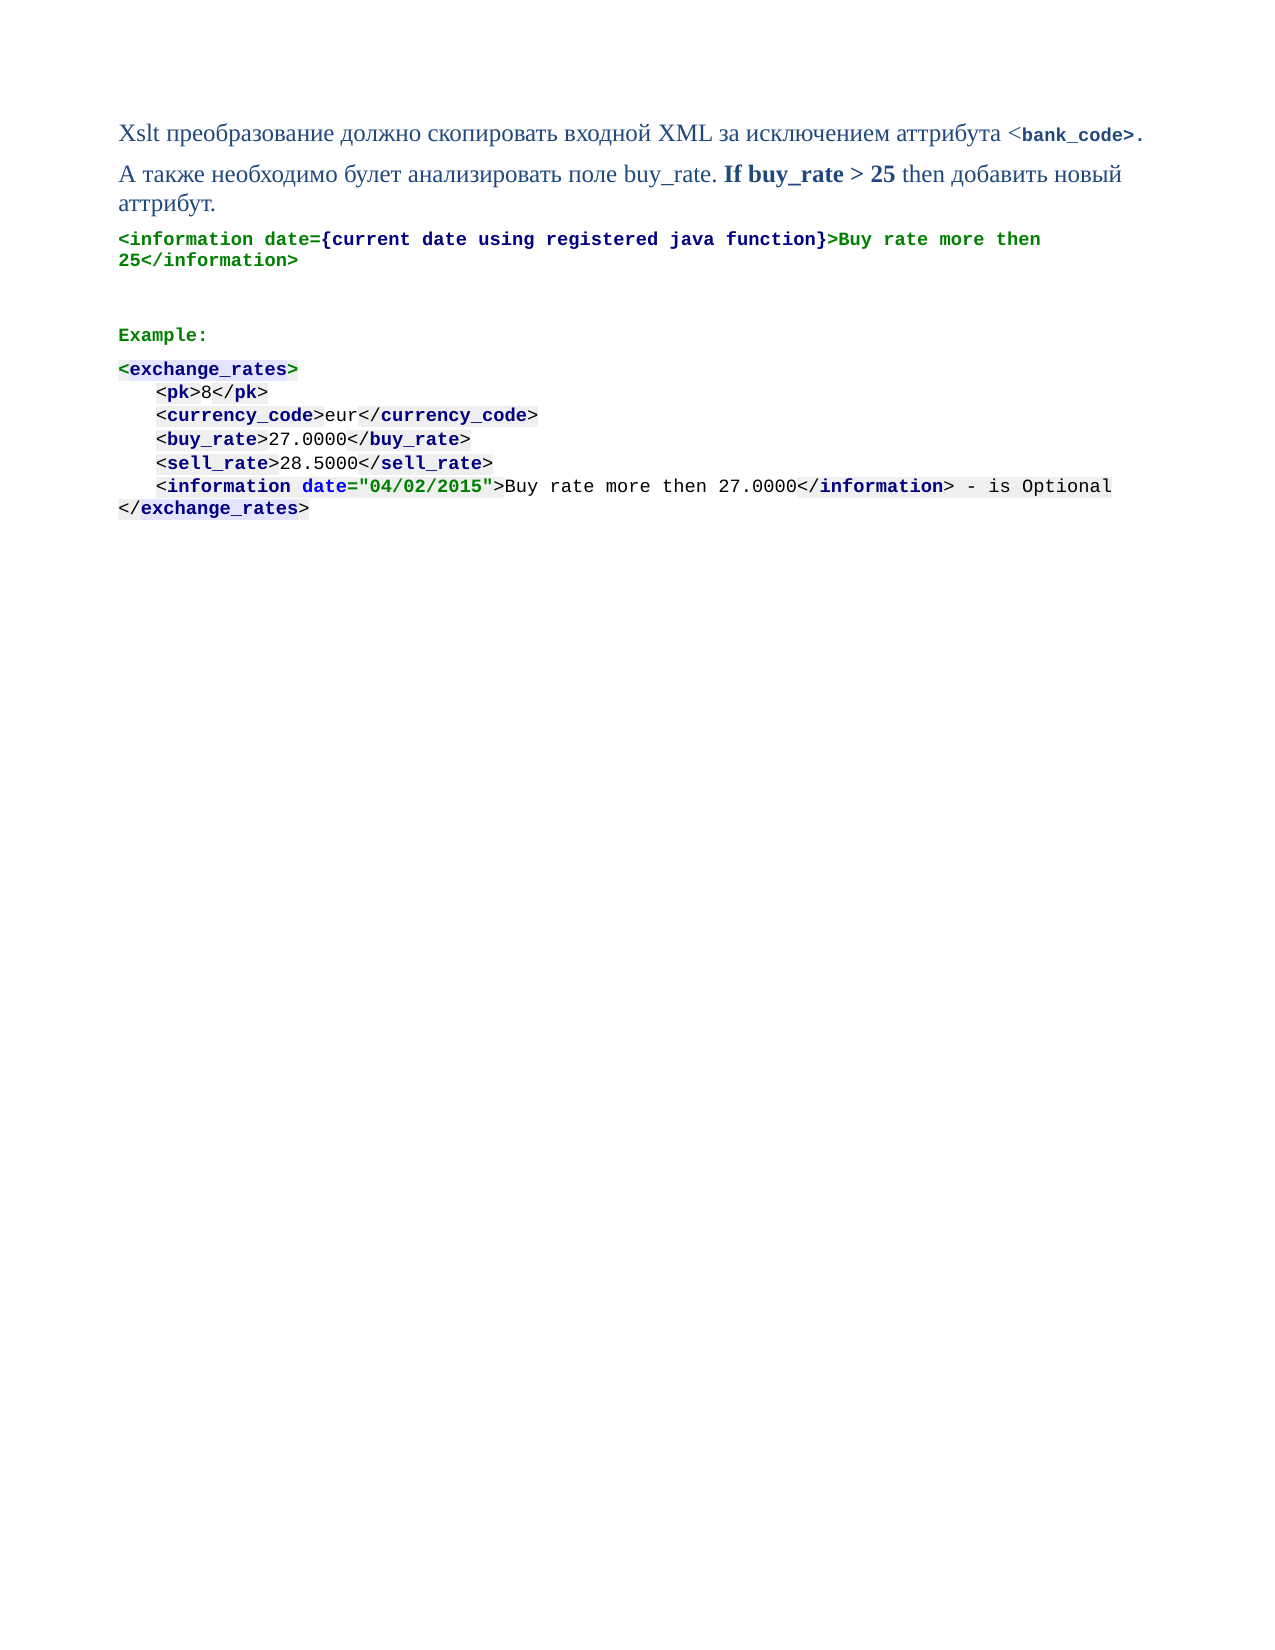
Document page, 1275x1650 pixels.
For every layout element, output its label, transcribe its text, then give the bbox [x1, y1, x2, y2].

text <exchange_rates> [118, 359, 1157, 381]
text Xslt преобразование должно скопировать входной XML за исключением аттрибута <bank_code>. [118, 118, 1157, 147]
text <information date={current date using registered java function}>Buy rate more then 25</information> [118, 229, 1157, 272]
text Example: [118, 326, 1157, 347]
text А также необходимо булет анализировать поле buy_rate. If buy_rate > 25 then добавить новый аттрибут. [118, 159, 1157, 217]
text <buy_rate>27.0000</buy_rate> [118, 428, 1157, 452]
text <sell_rate>28.5000</sell_rate> [118, 452, 1157, 475]
text <pk>8</pk> [118, 381, 1157, 404]
text </exchange_rates> [118, 499, 1157, 520]
text <currency_code>eur</currency_code> [118, 404, 1157, 428]
text <information date="04/02/2015">Buy rate more then 27.0000</information> - is Optional [118, 475, 1157, 499]
